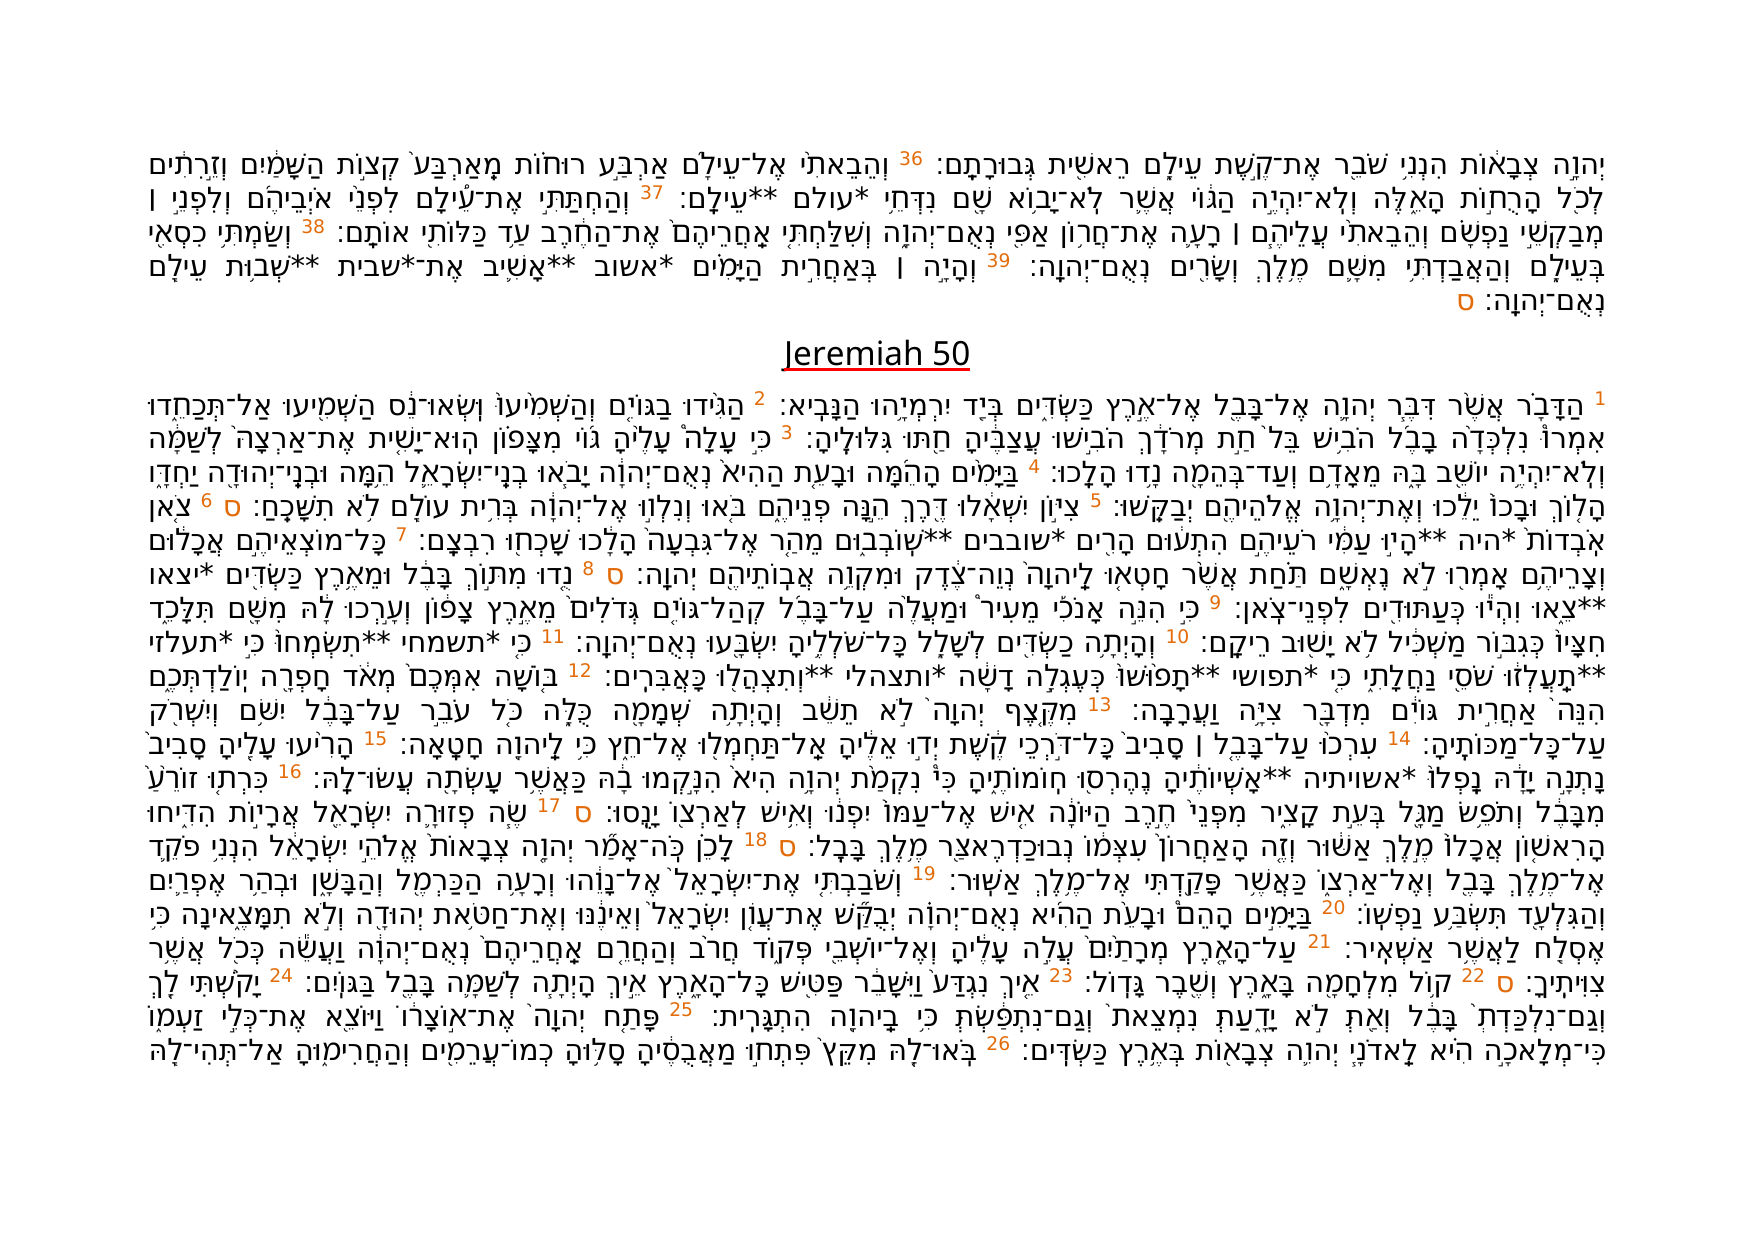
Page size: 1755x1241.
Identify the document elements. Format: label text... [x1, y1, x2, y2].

text 1 הַדָּבָ֗ר אֲשֶׁ֨ר דִּבֶּ֧ר יְהוָ֛ה אֶל־בָּבֶ֖ל אֶל־אֶ֣רֶץ כַּשְׂדִּ֑ים בְּיַ֖ד יִרְמְיָ֥הוּ הַנָּבִֽיא׃ 2 הַגִּ֨ידוּ בַגּוֹיִ֤ם וְהַשְׁמִ֙יעוּ֙ וּֽשְׂאוּ־נֵ֔ס הַשְׁמִ֖יעוּ אַל־תְּכַחֵ֑דוּ אִמְרוּ֩ נִלְכְּדָ֨ה בָבֶ֜ל הֹבִ֥ישׁ בֵּל֙ חַ֣ת מְרֹדָ֔ךְ הֹבִ֣ישׁוּ עֲצַבֶּ֔יהָ חַ֖תּוּ גִּלּוּלֶֽיהָ׃ ‬‬‬‬3 כִּ֣י עָלָה֩ עָלֶ֨יהָ גּ֜וֹי מִצָּפ֗וֹן הֽוּא־יָשִׁ֤ית אֶת־אַרְצָהּ֙ לְשַׁמָּ֔ה וְלֹֽא־יִהְיֶ֥ה יוֹשֵׁ֖ב בָּ֑הּ מֵאָדָ֥ם וְעַד־בְּהֵמָ֖ה נָ֥דוּ הָלָֽכוּ׃ ‬‬‬‬4 בַּיָּמִ֨ים הָהֵ֜מָּה וּבָעֵ֤ת הַהִיא֙ נְאֻם־יְהוָ֔ה יָבֹ֧אוּ בְנֵֽי־יִשְׂרָאֵ֛ל הֵ֥מָּה וּבְנֵֽי־יְהוּדָ֖ה יַחְדָּ֑ו הָל֤וֹךְ וּבָכוֹ֙ יֵלֵ֔כוּ וְאֶת־יְהוָ֥ה אֱלֹהֵיהֶ֖ם יְבַקֵּֽשׁוּ׃ ‬‬‬‬5 צִיּ֣וֹן יִשְׁאָ֔לוּ דֶּ֖רֶךְ הֵ֣נָּה פְנֵיהֶ֑ם בֹּ֚אוּ וְנִלְו֣וּ אֶל־יְהוָ֔ה בְּרִ֥ית עוֹלָ֖ם לֹ֥א תִשָּׁכֵֽחַ׃ ס ‬‬‬‬6 צֹ֤אן אֹֽבְדוֹת֙ *היה **הָי֣וּ עַמִּ֔י רֹעֵיהֶ֣ם הִתְע֔וּם הָרִ֖ים *שובבים **שֽׁוֹבְב֑וּם מֵהַ֤ר אֶל־גִּבְעָה֙ הָלָ֔כוּ שָׁכְח֖וּ רִבְצָֽם׃ ‬‬‬‬7 כָּל־מוֹצְאֵיהֶ֣ם אֲכָל֔וּם וְצָרֵיהֶ֥ם אָמְר֖וּ לֹ֣א נֶאְשָׁ֑ם תַּ֗חַת אֲשֶׁ֨ר חָטְא֤וּ לַֽיהוָה֙ נְוֵה־צֶ֔דֶק וּמִקְוֵ֥ה אֲבֽוֹתֵיהֶ֖ם יְהוָֽה׃ ס ‬‬‬‬8 נֻ֚דוּ מִתּ֣וֹךְ בָּבֶ֔ל וּמֵאֶ֥רֶץ כַּשְׂדִּ֖ים *יצאו **צֵ֑אוּ וִהְי֕וּ כְּעַתּוּדִ֖ים לִפְנֵי־צֹֽאן׃ ‬‬‬‬9 כִּ֣י הִנֵּ֣ה אָנֹכִ֡י מֵעִיר֩ וּמַעֲלֶ֨ה עַל־בָּבֶ֜ל קְהַל־גּוֹיִ֤ם גְּדֹלִים֙ מֵאֶ֣רֶץ צָפ֔וֹן וְעָ֣רְכוּ לָ֔הּ מִשָּׁ֖ם תִּלָּכֵ֑ד חִצָּיו֙ כְּגִבּ֣וֹר מַשְׁכִּ֔יל לֹ֥א יָשׁ֖וּב רֵיקָֽם׃ ‬‬‬‬10 וְהָיְתָ֥ה כַשְׂדִּ֖ים לְשָׁלָ֑ל כָּל־שֹׁלְלֶ֥יהָ יִשְׂבָּ֖עוּ נְאֻם־יְהוָֽה׃ ‬‬‬‬11 כִּ֤י *תשמחי **תִשְׂמְחוּ֙ כִּ֣י *תעלזי **תַֽעֲלְז֔וּ שֹׁסֵ֖י נַחֲלָתִ֑י כִּ֤י *תפושי **תָפ֙וּשׁוּ֙ כְּעֶגְלָ֣ה דָשָׁ֔ה *ותצהלי **וְתִצְהֲל֖וּ כָּאֲבִּרִֽים׃ ‬‬‬‬12 בּ֤וֹשָׁה אִמְּכֶם֙ מְאֹ֔ד חָפְרָ֖ה יֽוֹלַדְתְּכֶ֑ם הִנֵּה֙ אַחֲרִ֣ית גּוֹיִ֔ם מִדְבָּ֖ר צִיָּ֥ה וַעֲרָבָֽה׃ ‬‬‬‬13 מִקֶּ֤צֶף יְהוָה֙ לֹ֣א תֵשֵׁ֔ב וְהָיְתָ֥ה שְׁמָמָ֖ה כֻּלָּ֑הּ כֹּ֚ל עֹבֵ֣ר עַל־בָּבֶ֔ל יִשֹּׁ֥ם וְיִשְׁרֹ֖ק עַל־כָּל־מַכּוֹתֶֽיהָ׃ ‬‬‬‬14 עִרְכ֨וּ עַל־בָּבֶ֤ל ׀ סָבִיב֙ כָּל־דֹּ֣רְכֵי קֶ֔שֶׁת יְד֣וּ אֵלֶ֔יהָ אַֽל־תַּחְמְל֖וּ אֶל־חֵ֑ץ כִּ֥י לַֽיהוָ֖ה חָטָֽאָה׃ ‬‬‬‬15 הָרִ֨יעוּ עָלֶ֤יהָ סָבִיב֙ נָתְנָ֣ה יָדָ֔הּ נָֽפְלוּ֙ *אשויתיה **אָשְׁיוֹתֶ֔יהָ נֶהֶרְס֖וּ חֽוֹמוֹתֶ֑יהָ כִּי֩ נִקְמַ֨ת יְהוָ֥ה הִיא֙ הִנָּ֣קְמוּ בָ֔הּ כַּאֲשֶׁ֥ר עָשְׂתָ֖ה עֲשׂוּ־לָֽהּ׃ ‬‬‬‬16 כִּרְת֤וּ זוֹרֵ֙עַ֙ מִבָּבֶ֔ל וְתֹפֵ֥שׂ מַגָּ֖ל בְּעֵ֣ת קָצִ֑יר מִפְּנֵי֙ חֶ֣רֶב הַיּוֹנָ֔ה אִ֤ישׁ אֶל־עַמּוֹ֙ יִפְנ֔וּ וְאִ֥ישׁ לְאַרְצ֖וֹ יָנֻֽסוּ׃ ס ‬‬‬‬17 שֶׂ֧ה פְזוּרָ֛ה יִשְׂרָאֵ֖ל אֲרָי֣וֹת הִדִּ֑יחוּ הָרִאשׁ֤וֹן אֲכָלוֹ֙ מֶ֣לֶךְ אַשּׁ֔וּר וְזֶ֤ה הָאַחֲרוֹן֙ עִצְּמ֔וֹ נְבוּכַדְרֶאצַּ֖ר מֶ֥לֶךְ בָּבֶֽל׃ ס ‬‬‬‬18 לָכֵ֗ן כֹּֽה־אָמַ֞ר יְהוָ֤ה צְבָאוֹת֙ אֱלֹהֵ֣י יִשְׂרָאֵ֔ל הִנְנִ֥י פֹקֵ֛ד אֶל־מֶ֥לֶךְ בָּבֶ֖ל וְאֶל־אַרְצ֑וֹ כַּאֲשֶׁ֥ר פָּקַ֖דְתִּי אֶל־מֶ֥לֶךְ אַשּֽׁוּר׃ ‬‬‬‬19 וְשֹׁבַבְתִּ֤י אֶת־יִשְׂרָאֵל֙ אֶל־נָוֵ֔הוּ וְרָעָ֥ה הַכַּרְמֶ֖ל וְהַבָּשָׁ֑ן וּבְהַ֥ר אֶפְרַ֛יִם וְהַגִּלְעָ֖ד תִּשְׂבַּ֥ע נַפְשֽׁוֹ׃ ‬‬‬‬20 בַּיָּמִ֣ים הָהֵם֩ וּבָעֵ֨ת הַהִ֜יא נְאֻם־יְהוָ֗ה יְבֻקַּ֞שׁ אֶת־עֲוֺ֤ן יִשְׂרָאֵל֙ וְאֵינֶ֔נּוּ וְאֶת־חַטֹּ֥את יְהוּדָ֖ה וְלֹ֣א תִמָּצֶ֑אינָה כִּ֥י אֶסְלַ֖ח לַאֲשֶׁ֥ר אַשְׁאִֽיר׃ ‬‬‬‬21 עַל־הָאָ֤רֶץ מְרָתַ֙יִם֙ עֲלֵ֣ה עָלֶ֔יהָ וְאֶל־יוֹשְׁבֵ֖י פְּק֑וֹד חֲרֹ֨ב וְהַחֲרֵ֤ם אַֽחֲרֵיהֶם֙ נְאֻם־יְהוָ֔ה וַעֲשֵׂ֕ה כְּכֹ֖ל אֲשֶׁ֥ר צִוִּיתִֽיךָ׃ ס ‬‬‬‬22 ק֥וֹל מִלְחָמָ֖ה בָּאָ֑רֶץ וְשֶׁ֖בֶר גָּדֽוֹל׃ ‬‬‬‬23 אֵ֤יךְ נִגְדַּע֙ וַיִּשָּׁבֵ֔ר פַּטִּ֖ישׁ כָּל־הָאָ֑רֶץ אֵ֣יךְ הָיְתָ֧ה לְשַׁמָּ֛ה בָּבֶ֖ל בַּגּוֹיִֽם׃ ‬‬‬‬24 יָקֹ֨שְׁתִּי לָ֤ךְ וְגַם־נִלְכַּדְתְּ֙ בָּבֶ֔ל וְאַ֖תְּ לֹ֣א יָדָ֑עַתְּ נִמְצֵאת֙ וְגַם־נִתְפַּ֔שְׂתְּ כִּ֥י בַֽיהוָ֖ה הִתְגָּרִֽית׃ ‬‬‬‬25 פָּתַ֤ח יְהוָה֙ אֶת־א֣וֹצָר֔וֹ וַיּוֹצֵ֖א אֶת־כְּלֵ֣י זַעְמ֑וֹ כִּי־מְלָאכָ֣ה הִ֗יא לַֽאדֹנָ֧י יְהוִ֛ה צְבָא֖וֹת בְּאֶ֥רֶץ כַּשְׂדִּֽים׃ ‬‬‬‬26 בֹּֽאוּ־לָ֤הּ מִקֵּץ֙ פִּתְח֣וּ מַאֲבֻסֶ֔יהָ סָלּ֥וּהָ כְמוֹ־עֲרֵמִ֖ים וְהַחֲרִימ֑וּהָ אַל־תְּהִי־לָ֖הּ שְׁאֵרִֽית׃ ‬‬‬‬27 חִרְבוּ֙ כָּל־פָּרֶ֔יהָ יֵרְד֖וּ לַטָּ֑בַח ה֣וֹי עֲלֵיהֶ֔ם כִּֽי־בָ֥א יוֹמָ֖ם עֵ֥ת פְּקֻדָּתָֽם׃ ס ‬‬‬‬28 ק֥וֹל נָסִ֛ים וּפְלֵטִ֖ים מֵאֶ֣רֶץ בָּבֶ֑ל לְהַגִּ֣יד בְּצִיּ֗וֹן אֶת־נִקְמַת֙ יְהוָ֣ה אֱלֹהֵ֔ינוּ נִקְמַ֖ת הֵיכָלֽוֹ׃ ‬‬‬‬29 הַשְׁמִ֣יעוּ אֶל־בָּבֶ֣ל ׀ רַ֠בִּים כָּל־דֹּ֨רְכֵי קֶ֜שֶׁת חֲנ֧וּ עָלֶ֣יהָ סָבִ֗יב אַל־יְהִי־**לָהּ֙‬‏ פְּלֵטָ֔ה שַׁלְּמוּ־לָ֣הּ כְּפָעֳלָ֔הּ כְּכֹ֛ל אֲשֶׁ֥ר עָשְׂתָ֖ה עֲשׂוּ־לָ֑הּ כִּ֧י אֶל־יְהוָ֛ה זָ֖דָה אֶל־קְד֥וֹשׁ יִשְׂרָאֵֽל׃ ‬‬‬‬‬‬30 לָכֵ֛ן יִפְּל֥וּ בַחוּרֶ֖יהָ בִּרְחֹבֹתֶ֑יהָ וְכָל־אַנְשֵׁ֨י מִלְחַמְתָּ֥הּ יִדַּ֛מּוּ בַּיּ֥וֹם הַה֖וּא נְאֻם־יְהוָֽה׃ ס ‬‬‬‬31 הִנְנִ֤י אֵלֶ֙יךָ֙ זָד֔וֹן נְאֻם־אֲדֹנָ֥י יְהוִ֖ה צְבָא֑וֹת כִּ֛י בָּ֥א יוֹמְךָ֖ עֵ֥ת פְּקַדְתִּֽיךָ׃ ‬‬‬‬32 וְכָשַׁ֤ל זָדוֹן֙ וְנָפַ֔ל וְאֵ֥ין ל֖וֹ מֵקִ֑ים וְהִצַּ֤תִּי אֵשׁ֙ בְּעָרָ֔יו וְאָכְלָ֖ה כָּל־סְבִיבֹתָֽיו׃ ס ‬‬‬‬33 כֹּ֤ה אָמַר֙ יְהוָ֣ה צְבָא֔וֹת עֲשׁוּקִ֛ים בְּנֵי־יִשְׂרָאֵ֥ל וּבְנֵי־יְהוּדָ֖ה יַחְדָּ֑ו וְכָל־שֹֽׁבֵיהֶם֙ הֶחֱזִ֣יקוּ בָ֔ם מֵאֲנ֖וּ שַׁלְּחָֽם׃ ‬‬‬‬34 גֹּאֲלָ֣ם ׀ חָזָ֗ק יְהוָ֤ה צְבָאוֹת֙ שְׁמ֔וֹ רִ֥יב יָרִ֖יב אֶת־רִיבָ֑ם לְמַ֙עַן֙ הִרְגִּ֣יעַ אֶת־הָאָ֔רֶץ וְהִרְגִּ֖יז לְיֹשְׁבֵ֥י בָבֶֽל׃ ‬‬‬‬35 חֶ֥רֶב עַל־כַּשְׂדִּ֖ים נְאֻם־יְהוָ֑ה וְאֶל־יֹשְׁבֵ֣י בָבֶ֔ל וְאֶל־שָׂרֶ֖יהָ וְאֶל־חֲכָמֶֽיהָ׃ ‬‬‬‬36 חֶ֥רֶב אֶל־הַבַּדִּ֖ים וְנֹאָ֑לוּ חֶ֥רֶב אֶל־גִּבּוֹרֶ֖יהָ וָחָֽתּוּ׃ ‬‬‬‬37 חֶ֜רֶב אֶל־סוּסָ֣יו וְאֶל־רִכְבּ֗וֹ וְאֶל־כָּל־הָעֶ֛רֶב אֲשֶׁ֥ר בְּתוֹכָ֖הּ וְהָי֣וּ לְנָשִׁ֑ים חֶ֥רֶב אֶל־אוֹצְרֹתֶ֖יהָ וּבֻזָּֽזוּ׃ ‬‬‬‬38 חֹ֥רֶב אֶל־מֵימֶ֖יהָ וְיָבֵ֑שׁוּ כִּ֣י אֶ֤רֶץ פְּסִלִים֙ הִ֔יא וּבָאֵימִ֖ים יִתְהֹלָֽלוּ׃ ‬‬‬‬39 לָכֵ֗ן יֵשְׁב֤וּ צִיִּים֙ אֶת־אִיִּ֔ים וְיָ֥שְׁבוּ בָ֖הּ בְּנ֣וֹת יַֽעֲנָ֑ה וְלֹֽא־תֵשֵׁ֥ב עוֹד֙ לָנֶ֔צַח וְלֹ֥א תִשְׁכּ֖וֹן עַד־דּ֥וֹר וָדֽוֹר׃ ‬‬‬‬40 כְּמַהְפֵּכַ֨ת אֱלֹהִ֜ים אֶת־סְדֹ֧ם וְאֶת־עֲמֹרָ֛ה וְאֶת־שְׁכֵנֶ֖יהָ נְאֻם־יְהוָ֑ה לֹֽא־יֵשֵׁ֥ב שָׁם֙ אִ֔ישׁ וְלֹֽא־יָג֥וּר בָּ֖הּ בֶּן־אָדָֽם׃ ‬‬‬‬41 הִנֵּ֛ה עַ֥ם בָּ֖א מִצָּפ֑וֹן וְג֤וֹי גָּדוֹל֙ וּמְלָכִ֣ים רַבִּ֔ים יֵעֹ֖רוּ מִיַּרְכְּתֵי־אָֽרֶץ׃ ‬‬‬‬42 קֶ֣שֶׁת וְכִידֹ֞ן יַחֲזִ֗יקוּ אַכְזָרִ֥י הֵ֙מָּה֙ וְלֹ֣א יְרַחֵ֔מוּ קוֹלָם֙ כַּיָּ֣ם יֶהֱמֶ֔ה וְעַל־סוּסִ֖ים יִרְכָּ֑בוּ עָר֗וּךְ כְּאִישׁ֙ לַמִּלְחָמָ֔ה עָלַ֖יִךְ בַּת־בָּבֶֽל׃ ‬‬‬‬43 שָׁמַ֧ע מֶֽלֶךְ־בָּבֶ֛ל אֶת־שִׁמְעָ֖ם וְרָפ֣וּ יָדָ֑יו צָרָה֙ הֶחֱזִיקַ֔תְהוּ חִ֖יל כַּיּוֹלֵדָֽה׃ ‬‬‬‬44 הִ֠נֵּה כְּאַרְיֵ֞ה יַעֲלֶ֨ה מִגְּא֣וֹן הַיַּרְדֵּן֮ אֶל־נְוֵ֣ה אֵיתָן֒ כִּֽי־אַרְגִּ֤עָה *ארוצם **אֲרִיצֵם֙ מֵֽעָלֶ֔יהָ וּמִ֥י בָח֖וּר אֵלֶ֣יהָ אֶפְקֹ֑ד כִּ֣י מִ֤י כָמ֙וֹנִי֙ וּמִ֣י יוֹעִדֶ֔נִּי וּמִֽי־זֶ֣ה רֹעֶ֔ה אֲשֶׁ֥ר יַעֲמֹ֖ד לְפָנָֽי׃ ‬‬‬‬45 לָכֵ֞ן שִׁמְע֣וּ עֲצַת־יְהוָ֗ה אֲשֶׁ֤ר יָעַץ֙ אֶל־בָּבֶ֔ל וּמַ֨חְשְׁבוֹתָ֔יו אֲשֶׁ֥ר חָשַׁ֖ב אֶל־אֶ֣רֶץ כַּשְׂדִּ֑ים אִם־לֹ֤א יִסְחָבוּם֙ צְעִירֵ֣י הַצֹּ֔אן אִם־לֹ֥א יַשִּׁ֛ים עֲלֵיהֶ֖ם נָוֶֽה׃ ‬‬‬‬46 מִקּוֹל֙ נִתְפְּשָׂ֣ה בָבֶ֔ל נִרְעֲשָׁ֖ה הָאָ֑רֶץ וּזְעָקָ֖ה בַּגּוֹיִ֥ם נִשְׁמָֽע׃ ס ‬‬‬‬‬‬‬‬‬‬‬‬‬‬‬‬‬‬‬‬‬‬‬‬‬‬‬‬‬‬‬‬‬‬‬‬‬‬‬‬‬‬‬‬‬‬‬‬‬ [148, 388, 1606, 1067]
text 1 לִבְנֵ֣י עַמּ֗וֹן כֹּ֚ה אָמַ֣ר יְהוָ֔ה הֲבָנִ֥ים אֵין֙ לְיִשְׂרָאֵ֔ל אִם־יוֹרֵ֖שׁ אֵ֣ין ל֑וֹ מַדּ֗וּעַ יָרַ֤שׁ מַלְכָּם֙ אֶת־גָּ֔ד וְעַמּ֖וֹ בְּעָרָ֥יו יָשָֽׁב׃ 2 לָכֵ֡ן הִנֵּה֩ יָמִ֨ים בָּאִ֜ים נְאֻם־יְהוָ֗ה וְ֠הִשְׁמַעְתִּי אֶל־רַבַּ֨ת בְּנֵי־עַמּ֜וֹן תְּרוּעַ֣ת מִלְחָמָ֗ה וְהָֽיְתָה֙ לְתֵ֣ל שְׁמָמָ֔ה וּבְנֹתֶ֖יהָ בָּאֵ֣שׁ תִּצַּ֑תְנָה וְיָרַ֧שׁ יִשְׂרָאֵ֛ל אֶת־יֹרְשָׁ֖יו אָמַ֥ר יְהוָֽה׃ ‬‬‬‬3 הֵילִ֨ילִי חֶשְׁבּ֜וֹן כִּ֣י שֻׁדְּדָה־עַ֗י צְעַקְנָה֮ בְּנ֣וֹת רַבָּה֒ חֲגֹ֣רְנָה שַׂקִּ֔ים סְפֹ֕דְנָה וְהִתְשׁוֹטַ֖טְנָה בַּגְּדֵר֑וֹת כִּ֤י מַלְכָּם֙ בַּגּוֹלָ֣ה יֵלֵ֔ךְ כֹּהֲנָ֥יו וְשָׂרָ֖יו יַחְדָּֽיו׃ ‬‬‬‬4 מַה־תִּתְהַֽלְלִי֙ בָּֽעֲמָקִ֔ים זָ֣ב עִמְקֵ֔ךְ הַבַּ֖ת הַשּֽׁוֹבֵבָ֑ה הַבֹּֽטְחָה֙ בְּאֹ֣צְרֹתֶ֔יהָ מִ֖י יָב֥וֹא אֵלָֽי׃ ‬‬‬‬5 הִנְנִי֩ מֵבִ֨יא עָלַ֜יִךְ פַּ֗חַד נְאֻם־אֲדֹנָ֧י יְהוִ֛ה צְבָא֖וֹת מִכָּל־סְבִיבָ֑יִךְ וְנִדַּחְתֶּם֙ אִ֣ישׁ לְפָנָ֔יו וְאֵ֥ין מְקַבֵּ֖ץ לַנֹּדֵֽד׃ ‬‬‬‬6 וְאַחֲרֵי־כֵ֗ן אָשִׁ֛יב אֶת־שְׁב֥וּת בְּנֵֽי־עַמּ֖וֹן נְאֻם־יְהוָֽה׃ ס ‬‬‬‬7 לֶאֱד֗וֹם כֹּ֤ה אָמַר֙ יְהוָ֣ה צְבָא֔וֹת הַאֵ֥ין ע֛וֹד חָכְמָ֖ה בְּתֵימָ֑ן אָבְדָ֤ה עֵצָה֙ מִבָּנִ֔ים נִסְרְחָ֖ה חָכְמָתָֽם׃ ‬‬‬‬8 נֻ֤סוּ הָפְנוּ֙ הֶעְמִ֣יקוּ לָשֶׁ֔בֶת יֹשְׁבֵ֖י דְּדָ֑ן כִּ֣י אֵ֥יד עֵשָׂ֛ו הֵבֵ֥אתִי עָלָ֖יו עֵ֥ת פְּקַדְתִּֽיו׃ ‬‬‬‬9 אִם־בֹּֽצְרִים֙ בָּ֣אוּ לָ֔ךְ לֹ֥א יַשְׁאִ֖רוּ עֽוֹלֵל֑וֹת אִם־גַּנָּבִ֥ים בַּלַּ֖יְלָה הִשְׁחִ֥יתוּ דַיָּֽם׃ ‬‬‬‬10 כִּֽי־אֲנִ֞י חָשַׂ֣פְתִּי אֶת־עֵשָׂ֗ו גִּלֵּ֙יתִי֙ אֶת־מִסְתָּרָ֔יו וְנֶחְבָּ֖ה לֹ֣א יוּכָ֑ל שֻׁדַּ֥ד זַרְע֛וֹ וְאֶחָ֥יו וּשְׁכֵנָ֖יו וְאֵינֶֽנּוּ׃ ‬‬‬‬11 עָזְבָ֥ה יְתֹמֶ֖יךָ אֲנִ֣י אֲחַיֶּ֑ה וְאַלְמְנֹתֶ֖יךָ עָלַ֥י תִּבְטָֽחוּ׃ ס ‬‬‬‬12 כִּי־כֹ֣ה ׀ אָמַ֣ר יְהוָ֗ה הִ֠נֵּה אֲשֶׁר־אֵ֨ין מִשְׁפָּטָ֜ם לִשְׁתּ֤וֹת הַכּוֹס֙ שָׁת֣וֹ יִשְׁתּ֔וּ וְאַתָּ֣ה ה֔וּא נָקֹ֖ה תִּנָּקֶ֑ה לֹ֣א תִנָּקֶ֔ה כִּ֥י שָׁתֹ֖ה תִּשְׁתֶּֽה׃ ‬‬‬‬13 כִּ֣י בִ֤י נִשְׁבַּ֙עְתִּי֙ נְאֻם־יְהוָ֔ה כִּֽי־לְשַׁמָּ֧ה לְחֶרְפָּ֛ה לְחֹ֥רֶב וְלִקְלָלָ֖ה תִּֽהְיֶ֣ה בָצְרָ֑ה וְכָל־עָרֶ֥יהָ תִהְיֶ֖ינָה לְחָרְב֥וֹת עוֹלָֽם׃ ‬‬‬‬14 שְׁמוּעָ֤ה שָׁמַ֙עְתִּי֙ מֵאֵ֣ת יְהוָ֔ה וְצִ֖יר בַּגּוֹיִ֣ם שָׁל֑וּחַ הִֽתְקַבְּצוּ֙ וּבֹ֣אוּ עָלֶ֔יהָ וְק֖וּמוּ לַמִּלְחָמָֽה׃ ‬‬‬‬15 כִּֽי־הִנֵּ֥ה קָטֹ֛ן נְתַתִּ֖יךָ בַּגּוֹיִ֑ם בָּז֖וּי בָּאָדָֽם׃ ‬‬‬‬16 תִּֽפְלַצְתְּךָ֞ הִשִּׁ֤יא אֹתָךְ֙ זְד֣וֹן לִבֶּ֔ךָ שֹֽׁכְנִי֙ בְּחַגְוֵ֣י הַסֶּ֔לַע תֹּפְשִׂ֖י מְר֣וֹם גִּבְעָ֑ה כִּֽי־תַגְבִּ֤יהַ כַּנֶּ֙שֶׁר֙ קִנֶּ֔ךָ מִשָּׁ֥ם אֽוֹרִידְךָ֖ נְאֻם־יְהוָֽה׃ ‬‬‬‬17 וְהָיְתָ֥ה אֱד֖וֹם לְשַׁמָּ֑ה כֹּ֚ל עֹבֵ֣ר עָלֶ֔יהָ יִשֹּׁ֥ם וְיִשְׁרֹ֖ק עַל־כָּל־מַכּוֹתֶֽהָ׃ ‬‬‬‬18 כְּֽמַהְפֵּכַ֞ת סְדֹ֧ם וַעֲמֹרָ֛ה וּשְׁכֵנֶ֖יהָ אָמַ֣ר יְהוָ֑ה לֹֽא־יֵשֵׁ֥ב שָׁם֙ אִ֔ישׁ וְלֹֽא־יָג֥וּר בָּ֖הּ בֶּן־אָדָֽם׃ ‬‬‬‬19 הִ֠נֵּה כְּאַרְיֵ֞ה יַעֲלֶ֨ה מִגְּא֣וֹן הַיַּרְדֵּן֮ אֶל־נְוֵ֣ה אֵיתָן֒ כִּֽי־אַרְגִּ֤יעָה אֲרִיצֶ֨נּוּ֙ מֵֽעָלֶ֔יהָ וּמִ֥י בָח֖וּר אֵלֶ֣יהָ אֶפְקֹ֑ד כִּ֣י מִ֤י כָמ֙וֹנִי֙ וּמִ֣י יֹעִידֶ֔נִּי וּמִי־זֶ֣ה רֹעֶ֔ה אֲשֶׁ֥ר יַעֲמֹ֖ד לְפָנָֽי׃ ס ‬‬‬‬20 לָכֵ֞ן שִׁמְע֣וּ עֲצַת־יְהוָ֗ה אֲשֶׁ֤ר יָעַץ֙ אֶל־אֱד֔וֹם וּמַ֨חְשְׁבוֹתָ֔יו אֲשֶׁ֥ר חָשַׁ֖ב אֶל־יֹשְׁבֵ֣י תֵימָ֑ן אִם־לֹ֤א יִסְחָבוּם֙ צְעִירֵ֣י הַצֹּ֔אן אִם־לֹ֥א יַשִּׁ֛ים עֲלֵיהֶ֖ם נְוֵהֶֽם׃ ‬‬‬‬21 מִקּ֣וֹל נִפְלָ֔ם רָעֲשָׁ֖ה הָאָ֑רֶץ צְעָקָ֕ה בְּיַם־ס֖וּף נִשְׁמַ֥ע קוֹלָֽהּ׃ ‬‬‬‬22 הִנֵּ֤ה כַנֶּ֙שֶׁר֙ יַעֲלֶ֣ה וְיִדְאֶ֔ה וְיִפְרֹ֥שׂ כְּנָפָ֖יו עַל־בָּצְרָ֑ה וְֽ֠הָיָה לֵ֞ב גִּבּוֹרֵ֤י אֱדוֹם֙ בַּיּ֣וֹם הַה֔וּא כְּלֵ֖ב אִשָּׁ֥ה מְצֵרָֽה׃ ס ‬‬‬‬23 לְדַמֶּ֗שֶׂק בּ֤וֹשָֽׁה חֲמָת֙ וְאַרְפָּ֔ד כִּי־שְׁמֻעָ֥ה רָעָ֛ה שָׁמְע֖וּ נָמֹ֑גוּ בַּיָּ֣ם דְּאָגָ֔ה הַשְׁקֵ֖ט לֹ֥א יוּכָֽל׃ ‬‬‬‬24 רָפְתָ֥ה דַמֶּ֛שֶׂק הִפְנְתָ֥ה לָנ֖וּס וְרֶ֣טֶט ׀ הֶחֱזִ֑יקָה צָרָ֧ה וַחֲבָלִ֛ים אֲחָזַ֖תָּה כַּיּוֹלֵדָֽה׃ ‬‬‬‬25 אֵ֥יךְ לֹֽא־עֻזְּבָ֖ה עִ֣יר *תהלה **תְּהִלָּ֑ת קִרְיַ֖ת מְשׂוֹשִֽׂי׃ ‬‬‬‬26 לָכֵ֛ן יִפְּל֥וּ בַחוּרֶ֖יהָ בִּרְחֹבֹתֶ֑יהָ וְכָל־אַנְשֵׁ֨י הַמִּלְחָמָ֤ה יִדַּ֙מּוּ֙ בַּיּ֣וֹם הַה֔וּא נְאֻ֖ם יְהוָ֥ה צְבָאֽוֹת׃ ‬‬‬‬27 וְהִצַּ֥תִּי אֵ֖שׁ בְּחוֹמַ֣ת דַּמָּ֑שֶׂק וְאָכְלָ֖ה אַרְמְנ֥וֹת בֶּן־הֲדָֽד׃ ס ‬‬‬‬28 לְקֵדָ֣ר ׀ וּֽלְמַמְלְכ֣וֹת חָצ֗וֹר אֲשֶׁ֤ר הִכָּה֙ *נבוכדראצור **נְבֽוּכַדְרֶאצַּ֣ר מֶֽלֶךְ־בָּבֶ֔ל כֹּ֖ה אָמַ֣ר יְהוָ֑ה ק֚וּמוּ עֲל֣וּ אֶל־קֵדָ֔ר וְשָׁדְד֖וּ אֶת־בְּנֵי־קֶֽדֶם׃ ‬‬‬‬29 אָהֳלֵיהֶ֤ם וְצֹאנָם֙ יִקָּ֔חוּ יְרִיעוֹתֵיהֶ֧ם וְכָל־כְּלֵיהֶ֛ם וּגְמַלֵּיהֶ֖ם יִשְׂא֣וּ לָהֶ֑ם וְקָרְא֧וּ עֲלֵיהֶ֛ם מָג֖וֹר מִסָּבִֽיב׃ ‬‬‬‬30 נֻסוּ֩ נֻּ֨דוּ מְאֹ֜ד הֶעְמִ֧יקוּ לָשֶׁ֛בֶת יֹשְׁבֵ֥י חָצ֖וֹר נְאֻם־יְהוָ֑ה כִּֽי־יָעַ֨ץ עֲלֵיכֶ֜ם נְבוּכַדְרֶאצַּ֤ר מֶֽלֶךְ־בָּבֶל֙ עֵצָ֔ה וְחָשַׁ֥ב *עליהם **עֲלֵיכֶ֖ם מַחֲשָׁבָֽה׃ ‬‬‬‬31 ק֣וּמוּ עֲל֗וּ אֶל־גּ֥וֹי שְׁלֵ֛יו יוֹשֵׁ֥ב לָבֶ֖טַח נְאֻם־יְהוָ֑ה לֹא־דְלָתַ֧יִם וְלֹֽא־בְרִ֛יחַ ל֖וֹ בָּדָ֥ד יִשְׁכֹּֽנוּ׃ ‬‬‬‬32 וְהָי֨וּ גְמַלֵּיהֶ֜ם לָבַ֗ז וַהֲמ֤וֹן מִקְנֵיהֶם֙ לְשָׁלָ֔ל וְזֵרִתִ֥ים לְכָל־ר֖וּחַ קְצוּצֵ֣י פֵאָ֑ה וּמִכָּל־עֲבָרָ֛יו אָבִ֥יא אֶת־אֵידָ֖ם נְאֻם־יְהוָֽה׃ ‬‬‬‬33 וְהָיְתָ֨ה חָצ֜וֹר לִמְע֥וֹן תַּנִּ֛ים שְׁמָמָ֖ה עַד־עוֹלָ֑ם לֹֽא־יֵשֵׁ֥ב שָׁם֙ אִ֔ישׁ וְלֹֽא־יָג֥וּר בָּ֖הּ בֶּן־אָדָֽם׃ ס ‬‬‬‬34 אֲשֶׁ֨ר הָיָ֧ה דְבַר־יְהוָ֛ה אֶל־יִרְמְיָ֥הוּ הַנָּבִ֖יא אֶל־עֵילָ֑ם בְּרֵאשִׁ֗ית מַלְכ֛וּת צִדְקִיָּ֥ה מֶֽלֶךְ־יְהוּדָ֖ה לֵאמֹֽר׃ ‬‬‬‬35 כֹּ֤ה אָמַר֙ יְהוָ֣ה צְבָא֔וֹת הִנְנִ֥י שֹׁבֵ֖ר אֶת־קֶ֣שֶׁת עֵילָ֑ם רֵאשִׁ֖ית גְּבוּרָתָֽם׃ ‬‬‬‬36 וְהֵבֵאתִ֨י אֶל־עֵילָ֜ם אַרְבַּ֣ע רוּח֗וֹת מֵֽאַרְבַּע֙ קְצ֣וֹת הַשָּׁמַ֔יִם וְזֵ֣רִתִ֔ים לְכֹ֖ל הָרֻח֣וֹת הָאֵ֑לֶּה וְלֹֽא־יִהְיֶ֣ה הַגּ֔וֹי אֲשֶׁ֛ר לֹֽא־יָב֥וֹא שָׁ֖ם נִדְּחֵ֥י *עולם **עֵילָֽם׃ ‬‬‬‬37 וְהַחְתַּתִּ֣י אֶת־עֵ֠ילָם לִפְנֵ֨י אֹיְבֵיהֶ֜ם וְלִפְנֵ֣י ׀ מְבַקְשֵׁ֣י נַפְשָׁ֗ם וְהֵבֵאתִ֨י עֲלֵיהֶ֧ם ׀ רָעָ֛ה אֶת־חֲר֥וֹן אַפִּ֖י נְאֻם־יְהוָ֑ה וְשִׁלַּחְתִּ֤י אַֽחֲרֵיהֶם֙ אֶת־הַחֶ֔רֶב עַ֥ד כַּלּוֹתִ֖י אוֹתָֽם׃ ‬‬‬‬38 וְשַׂמְתִּ֥י כִסְאִ֖י בְּעֵילָ֑ם וְהַאֲבַדְתִּ֥י מִשָּׁ֛ם מֶ֥לֶךְ וְשָׂרִ֖ים נְאֻם־יְהוָֽה׃ ‬‬‬‬39 וְהָיָ֣ה ׀ בְּאַחֲרִ֣ית הַיָּמִ֗ים *אשוב **אָשִׁ֛יב אֶת־*שבית **שְׁב֥וּת עֵילָ֖ם נְאֻם־יְהוָֽה׃ ס ‬‬‬‬‬‬‬‬‬‬‬‬‬‬‬‬‬‬‬‬‬‬‬‬‬‬‬‬‬‬‬‬‬‬‬‬‬‬‬‬‬‬ [148, 148, 1606, 317]
text Jeremiah 50 [148, 330, 1606, 375]
